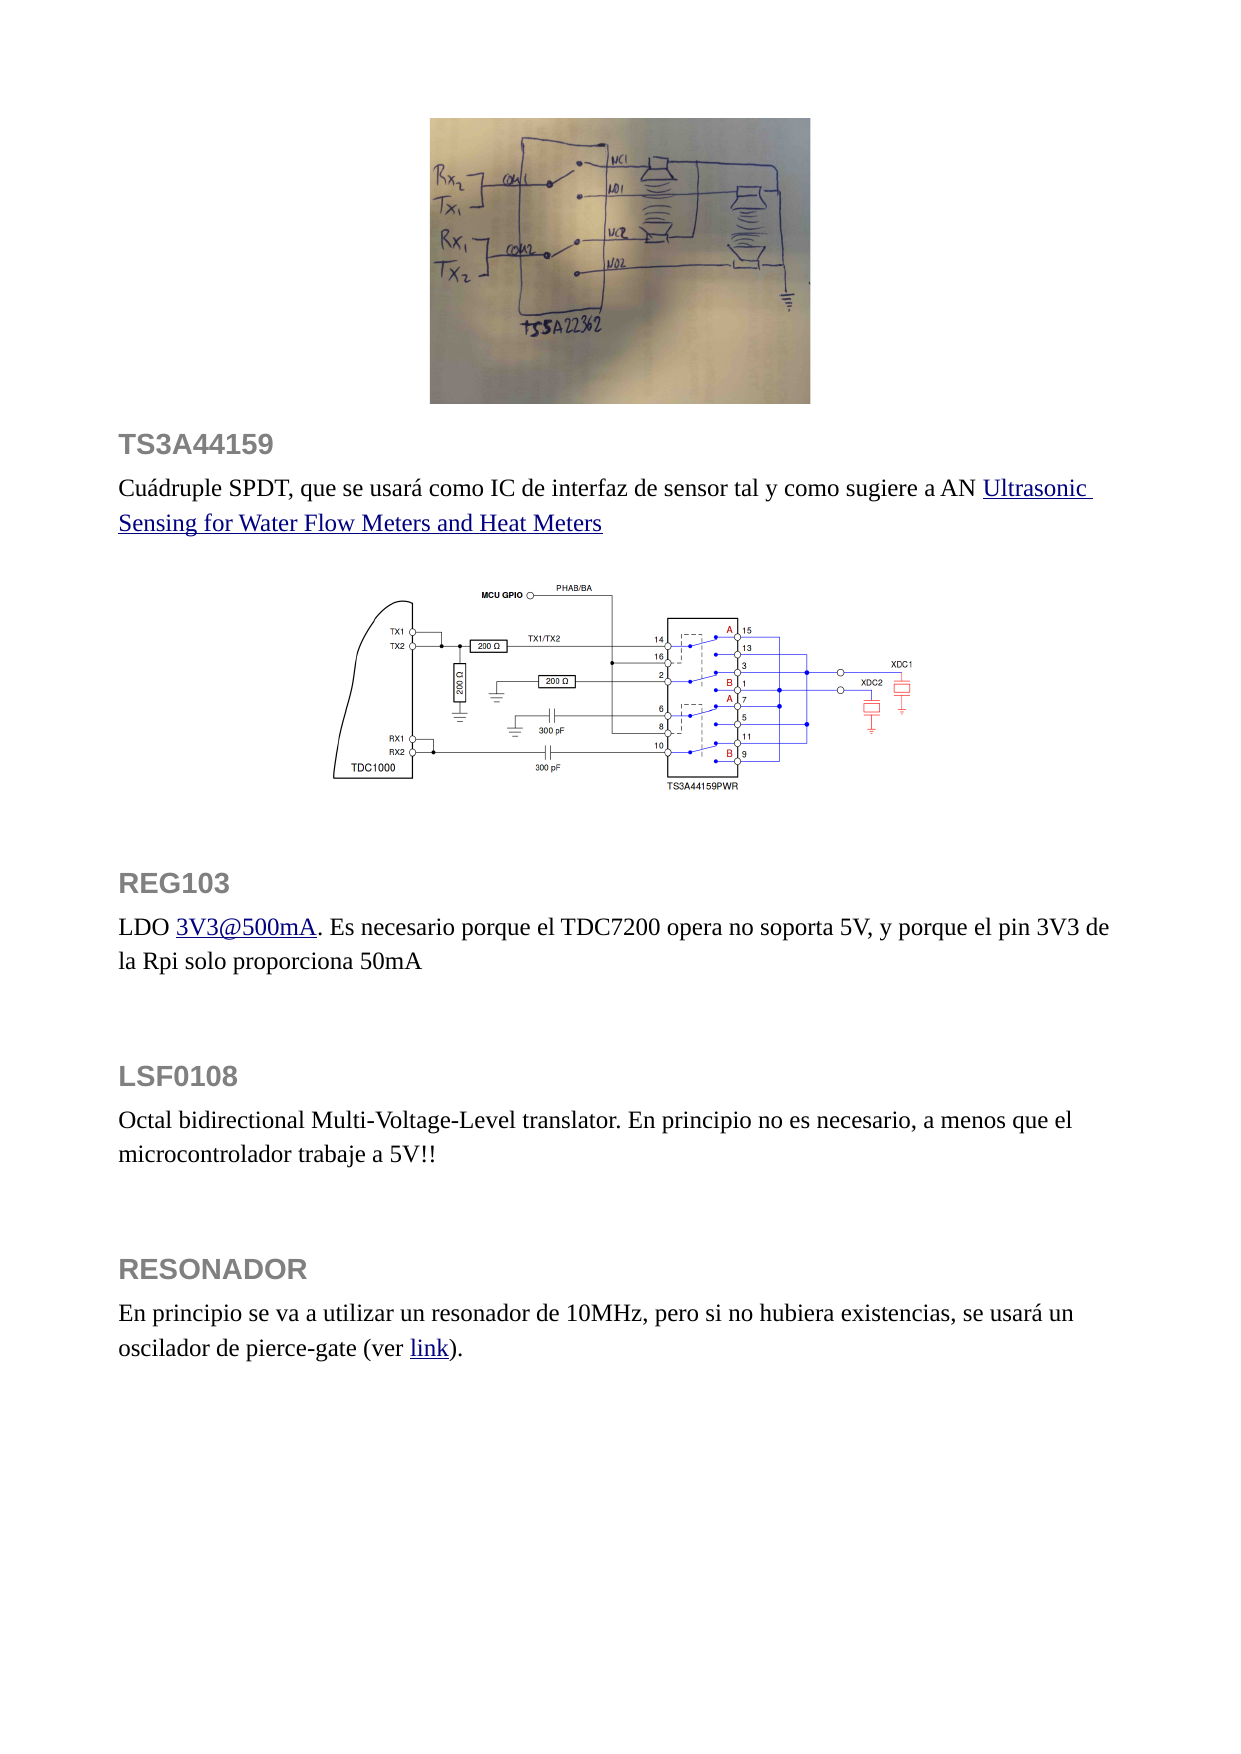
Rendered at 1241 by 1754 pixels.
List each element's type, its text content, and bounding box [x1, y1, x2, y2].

picture [320, 576, 920, 800]
picture [429, 118, 811, 404]
subtitle TS3A44159 [118, 427, 1122, 461]
text LDO 3V3@500mA. Es necesario porque el TDC7200 opera no soporta 5V, y porque el pin 3V3 de la Rpi solo proporciona 50mA [118, 912, 1122, 975]
subtitle REG103 [118, 866, 1122, 899]
subtitle RESONADOR [118, 1252, 1122, 1286]
text Octal bidirectional Multi-Voltage-Level translator. En principio no es necesario, a menos que el microcontrolador trabaje a 5V!! [118, 1105, 1122, 1168]
text Cuádruple SPDT, que se usará como IC de interfaz de sensor tal y como sugiere a AN Ultrasonic Sensing for Water Flow Meters and Heat Meters [118, 473, 1122, 536]
text En principio se va a utilizar un resonador de 10MHz, pero si no hubiera existencias, se usará un oscilador de pierce-gate (ver link). [118, 1298, 1122, 1361]
subtitle LSF0108 [118, 1059, 1122, 1092]
